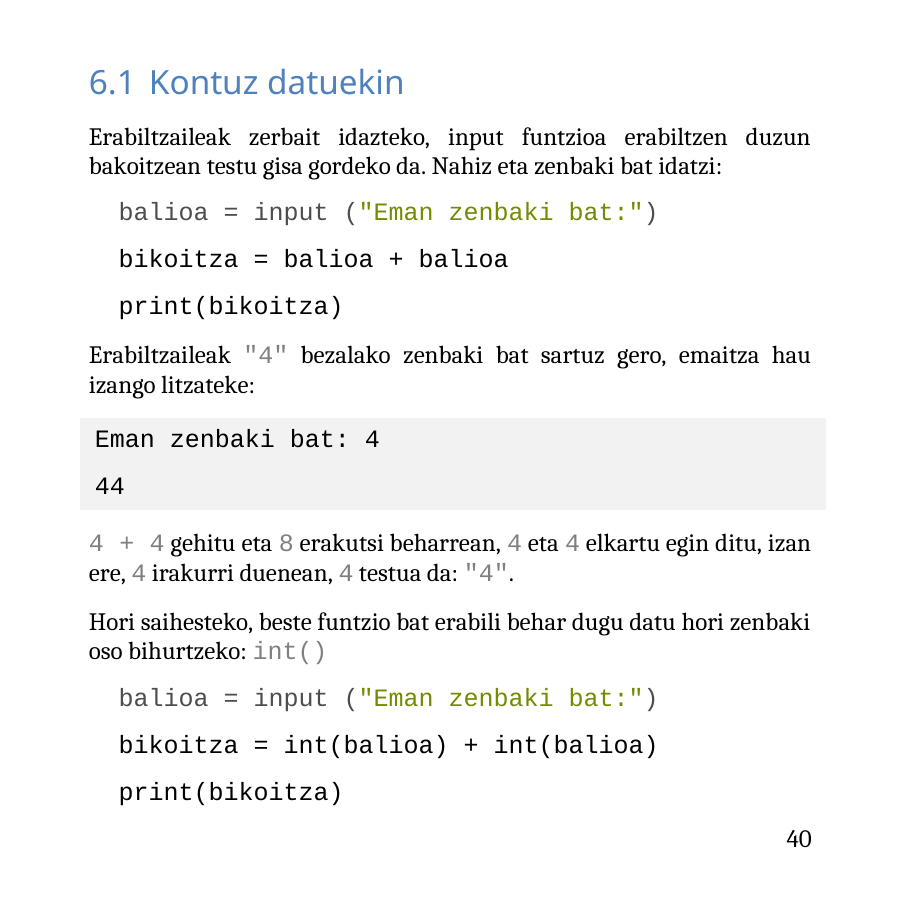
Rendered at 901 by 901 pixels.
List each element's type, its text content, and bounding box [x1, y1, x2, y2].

text Hori saihesteko, beste funtzio bat erabili behar dugu datu hori zenbaki oso bihurtzeko: int() [89, 608, 811, 667]
text balioa = input ("Eman zenbaki bat:") [118, 685, 811, 714]
text print(bikoitza) [118, 294, 811, 322]
text bikoitza = int(balioa) + int(balioa) [118, 732, 811, 761]
text bikoitza = balioa + balioa [118, 247, 811, 275]
subtitle Kontuz datuekin [89, 59, 811, 104]
text 44 [86, 465, 820, 504]
text Erabiltzaileak zerbait idazteko, input funtzioa erabiltzen duzun bakoitzean testu gisa gordeko da. Nahiz eta zenbaki bat idatzi: [89, 123, 811, 181]
text print(bikoitza) [118, 779, 811, 808]
text balioa = input ("Eman zenbaki bat:") [118, 199, 811, 228]
text Erabiltzaileak "4" bezalako zenbaki bat sartuz gero, emaitza hau izango litzateke: [89, 341, 811, 399]
text Eman zenbaki bat: 4 [86, 425, 820, 455]
text 4 + 4 gehitu eta 8 erakutsi beharrean, 4 eta 4 elkartu egin ditu, izan ere, 4 irakurri duenean, 4 testua da: "4". [89, 529, 811, 589]
